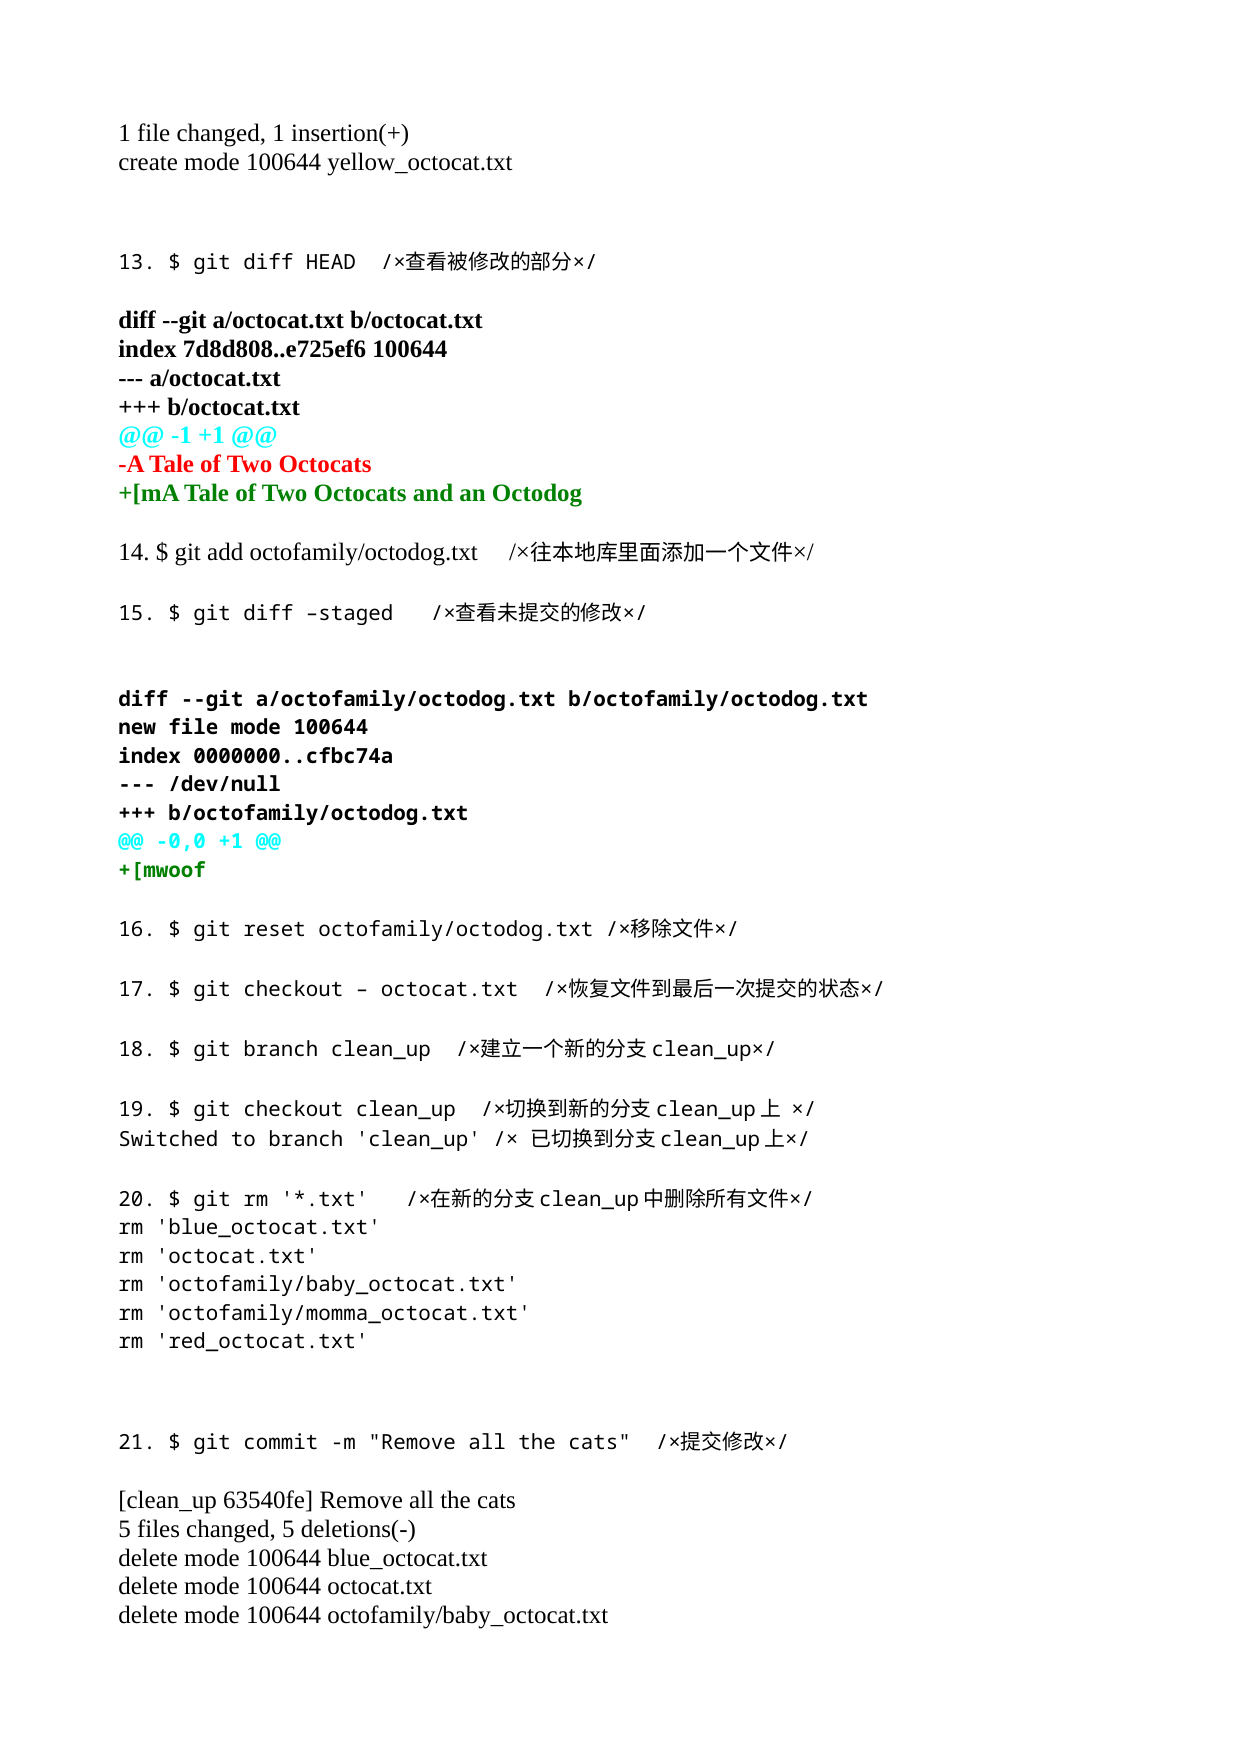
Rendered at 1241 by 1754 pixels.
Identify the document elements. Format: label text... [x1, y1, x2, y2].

text 21. $ git commit -m "Remove all the cats" /×提交修改×/ [118, 1425, 1122, 1456]
text 20. $ git rm '*.txt' /×在新的分支clean_up中删除所有文件×/ rm 'blue_octocat.txt' rm 'octocat.txt' rm 'octofamily/baby_octocat.txt' rm 'octofamily/momma_octocat.txt' rm 'red_octocat.txt' [118, 1182, 1122, 1354]
text 1 file changed, 1 insertion(+) create mode 100644 yellow_octocat.txt [118, 118, 1122, 176]
text 17. $ git checkout – octocat.txt /×恢复文件到最后一次提交的状态×/ [118, 972, 1122, 1003]
text 18. $ git branch clean_up /×建立一个新的分支clean_up×/ [118, 1032, 1122, 1062]
text diff --git a/octocat.txt b/octocat.txt index 7d8d808..e725ef6 100644 --- a/octocat.txt +++ b/octocat.txt @@ -1 +1 @@ -A Tale of Two Octocats +[mA Tale of Two Octocats and an Octodog [118, 305, 1122, 507]
text diff --git a/octofamily/octodog.txt b/octofamily/octodog.txt new file mode 100644 index 0000000..cfbc74a --- /dev/null +++ b/octofamily/octodog.txt @@ -0,0 +1 @@ +[mwoof [118, 656, 1122, 883]
text 15. $ git diff –staged /×查看未提交的修改×/ [118, 596, 1122, 626]
text 16. $ git reset octofamily/octodog.txt /×移除文件×/ [118, 913, 1122, 943]
text 14. $ git add octofamily/octodog.txt /×往本地库里面添加一个文件×/ [118, 507, 1122, 567]
text 19. $ git checkout clean_up /×切换到新的分支clean_up上 ×/ Switched to branch 'clean_up' /× 已切换到分支clean_up上×/ [118, 1092, 1122, 1153]
text 13. $ git diff HEAD /×查看被修改的部分×/ [118, 246, 1122, 276]
text [clean_up 63540fe] Remove all the cats 5 files changed, 5 deletions(-) delete mode 100644 blue_octocat.txt delete mode 100644 octocat.txt delete mode 100644 octofamily/baby_octocat.txt [118, 1485, 1122, 1629]
